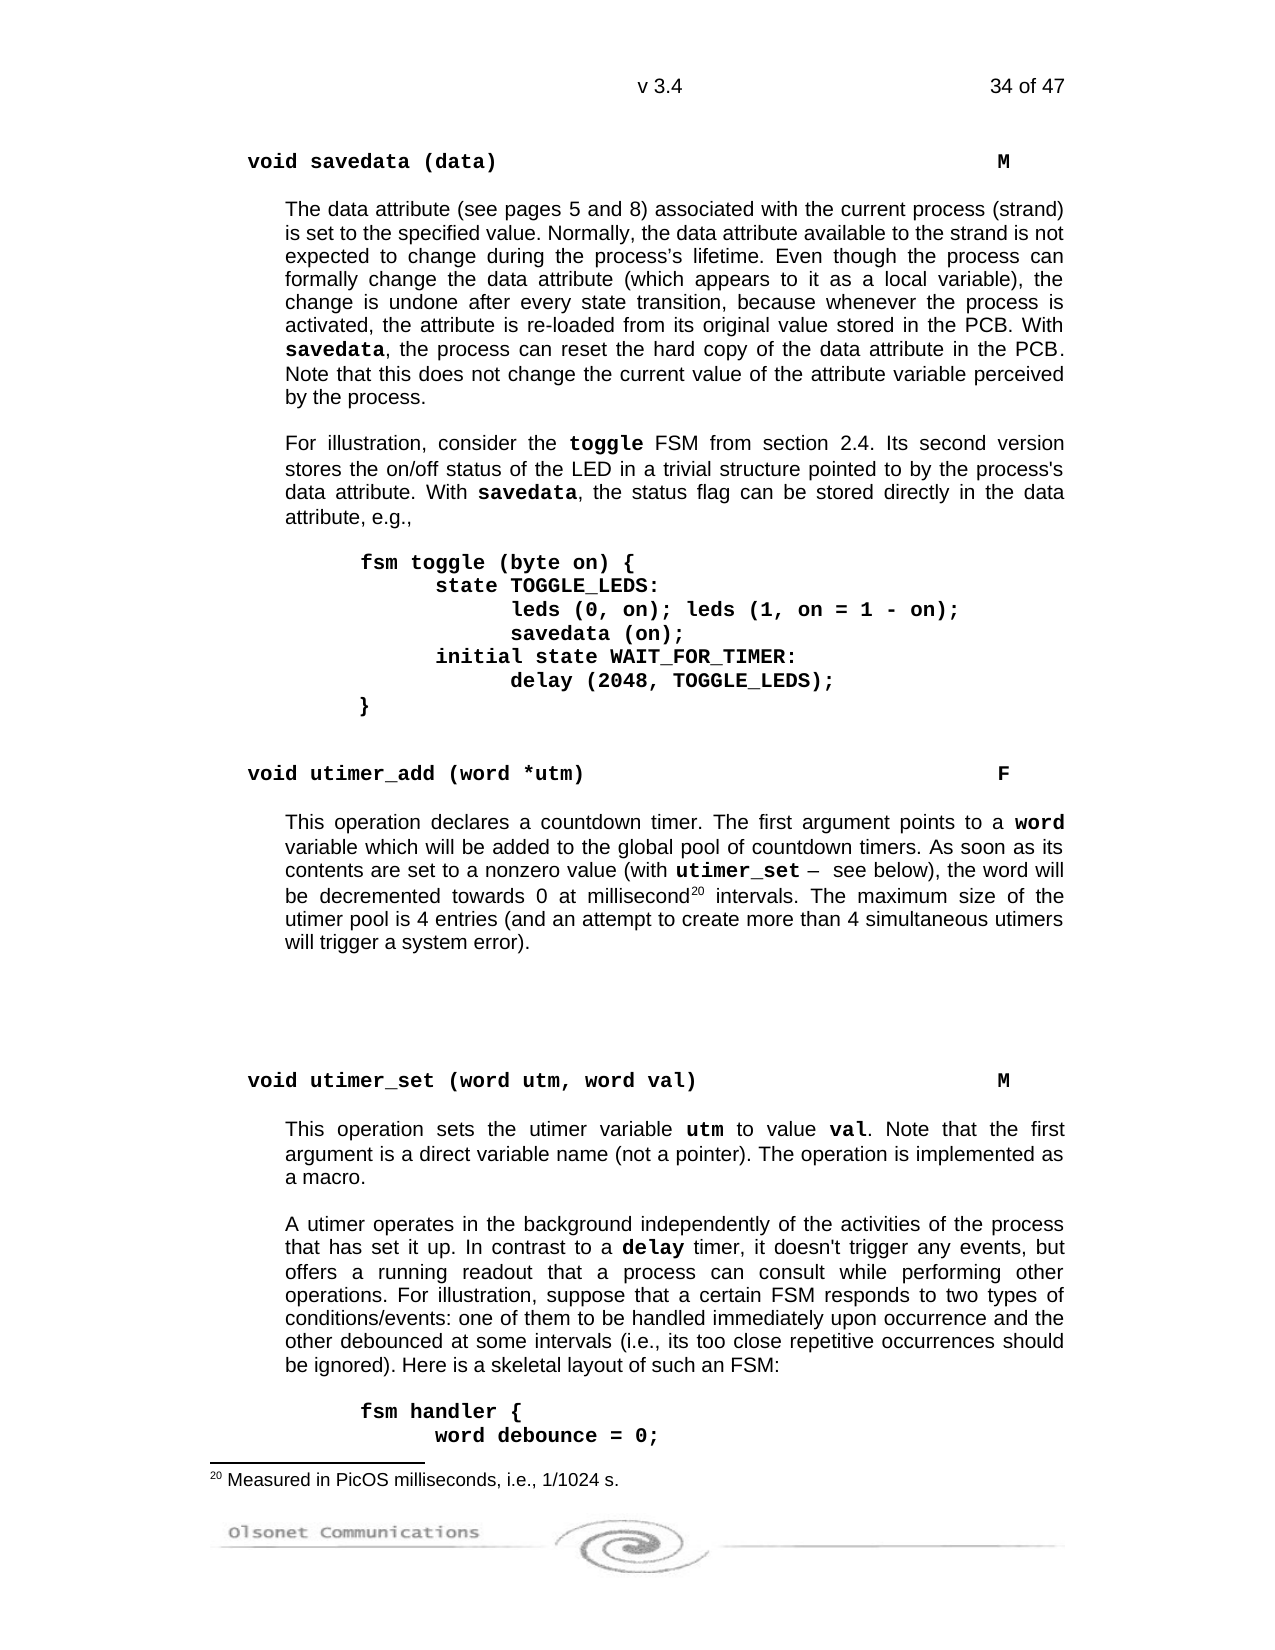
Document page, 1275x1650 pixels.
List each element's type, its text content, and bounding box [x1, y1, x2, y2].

text This operation sets the utimer variable utm to value val. Note that the first argument is a direct variable name (not a pointer). The operation is implemented as a macro. [285, 1117, 1065, 1189]
text fsm handler { [285, 1400, 1065, 1425]
text } [285, 694, 1065, 717]
picture [210, 1504, 1065, 1596]
text The data attribute (see pages 5 and 8) associated with the current process (strand) is set to the specified value. Normally, the data attribute available to the strand is not expected to change during the process’s lifetime. Even though the process can formally change the data attribute (which appears to it as a local variable), the change is undone after every state transition, because whenever the process is activated, the attribute is re-loaded from its original value stored in the PCB. With savedata, the process can reset the hard copy of the data attribute in the PCB. Note that this does not change the current value of the attribute variable perceived by the process. [285, 198, 1065, 409]
text savedata (on); [285, 623, 1065, 646]
text Measured in PicOS milliseconds, i.e., 1/1024 s. [210, 1469, 1065, 1490]
text initial state WAIT_FOR_TIMER: [285, 646, 1065, 670]
text This operation declares a countdown timer. The first argument points to a word variable which will be added to the global pool of countdown timers. As soon as its contents are set to a nonzero value (with utimer_set – see below), the word will be decremented towards 0 at millisecond intervals. The maximum size of the utimer pool is 4 entries (and an attempt to create more than 4 simultaneous utimers will trigger a system error). [285, 811, 1065, 954]
text A utimer operates in the background independently of the activities of the process that has set it up. In contrast to a delay timer, it doesn't trigger any events, but offers a running readout that a process can consult while performing other operations. For illustration, suppose that a certain FSM responds to two types of conditions/events: one of them to be handled immediately upon occurrence and the other debounced at some intervals (i.e., its too close repetitive occurrences should be ignored). Here is a skeletal layout of such an FSM: [285, 1212, 1065, 1377]
text word debounce = 0; [285, 1425, 1065, 1448]
text delay (2048, TOGGLE_LEDS); [285, 670, 1065, 694]
text leds (0, on); leds (1, on = 1 - on); [285, 599, 1065, 623]
text void utimer_set (word utm, word val) M [247, 1070, 1065, 1094]
text void utimer_add (word *utm) F [247, 763, 1065, 787]
text fsm toggle (byte on) { [285, 552, 1065, 576]
text For illustration, consider the toggle FSM from section 2.4. Its second version stores the on/off status of the LED in a trivial structure pointed to by the process's data attribute. With savedata, the status flag can be stored directly in the data attribute, e.g., [285, 432, 1065, 529]
text void savedata (data) M [247, 151, 1065, 174]
text state TOGGLE_LEDS: [285, 576, 1065, 599]
